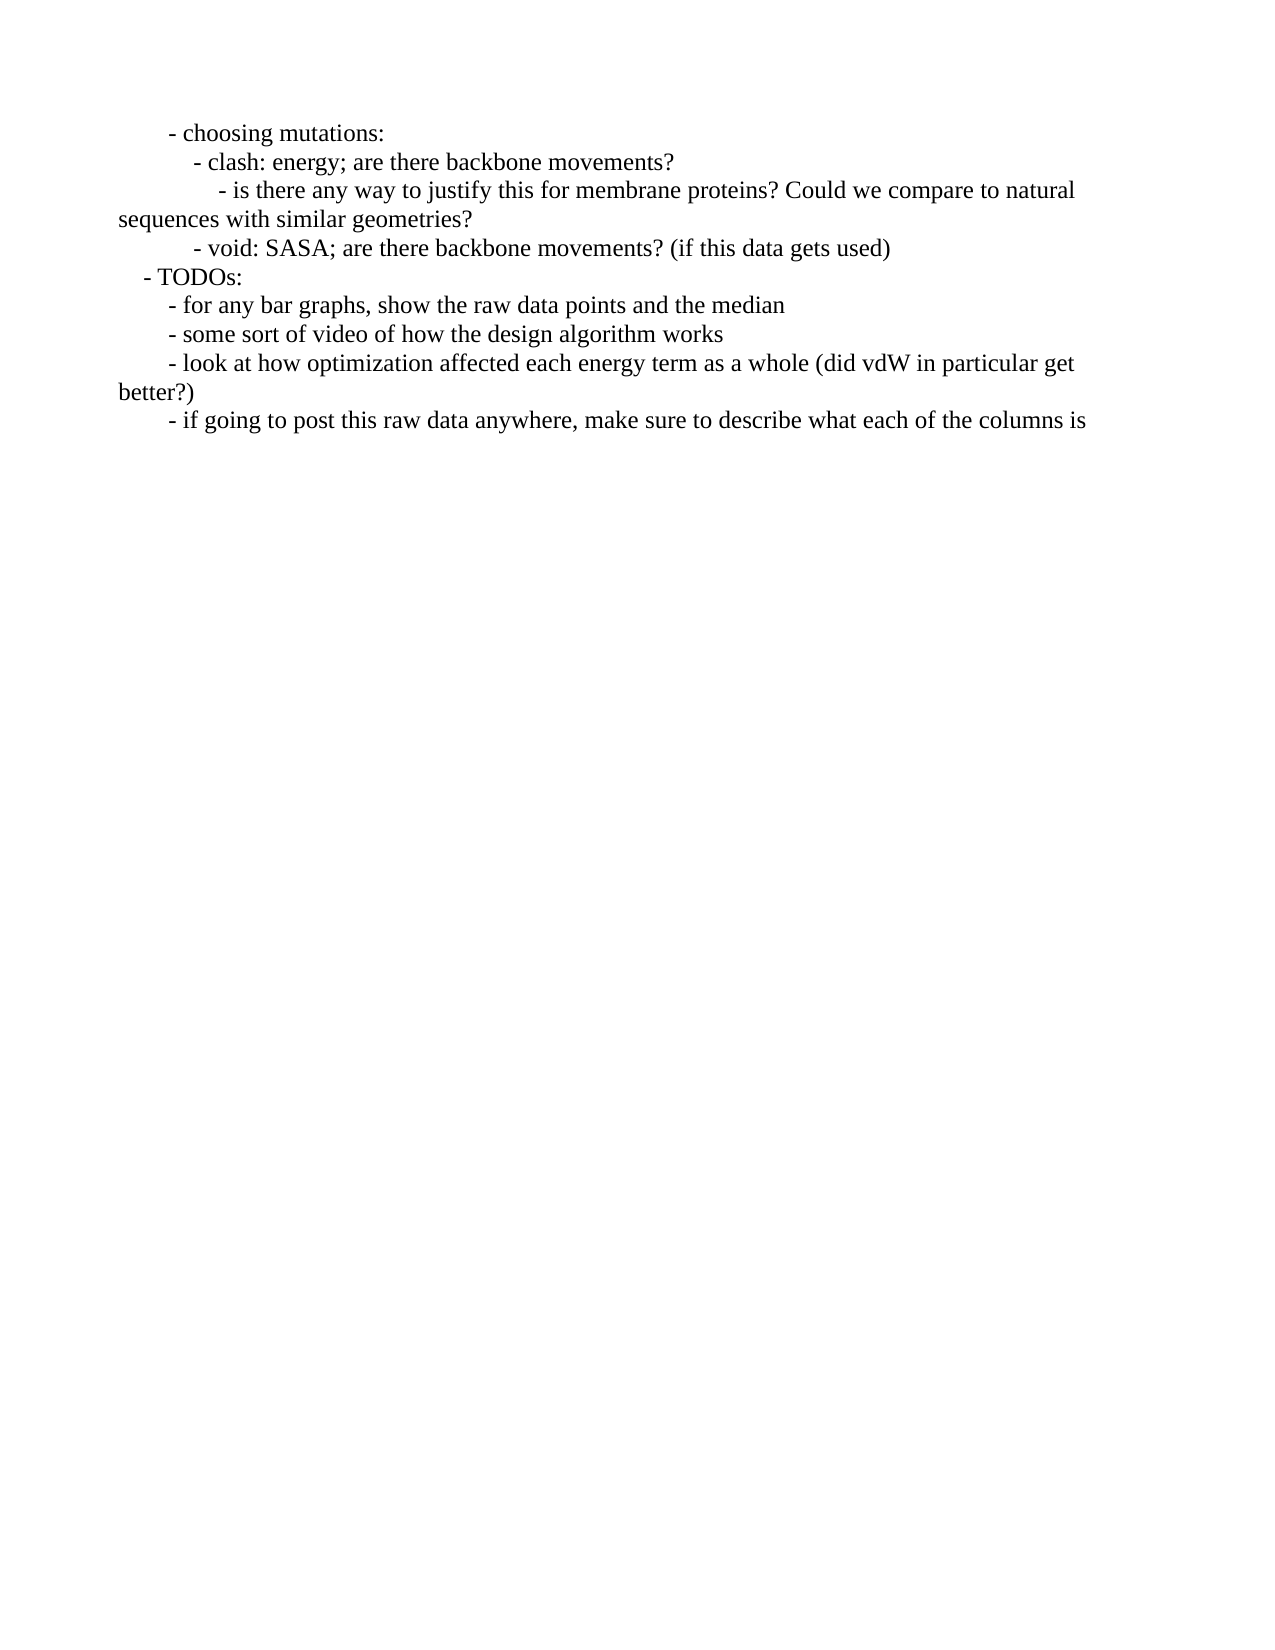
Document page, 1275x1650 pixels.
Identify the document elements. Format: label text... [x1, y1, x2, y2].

text - if going to post this raw data anywhere, make sure to describe what each of the columns is [118, 406, 1157, 434]
text - look at how optimization affected each energy term as a whole (did vdW in particular get better?) [118, 348, 1157, 406]
text - clash: energy; are there backbone movements? [118, 147, 1157, 176]
text - TODOs: [118, 262, 1157, 291]
text - is there any way to justify this for membrane proteins? Could we compare to natural sequences with similar geometries? [118, 176, 1157, 233]
text - some sort of video of how the design algorithm works [118, 319, 1157, 348]
text - for any bar graphs, show the raw data points and the median [118, 291, 1157, 319]
text - choosing mutations: [118, 118, 1157, 147]
text - void: SASA; are there backbone movements? (if this data gets used) [118, 233, 1157, 262]
